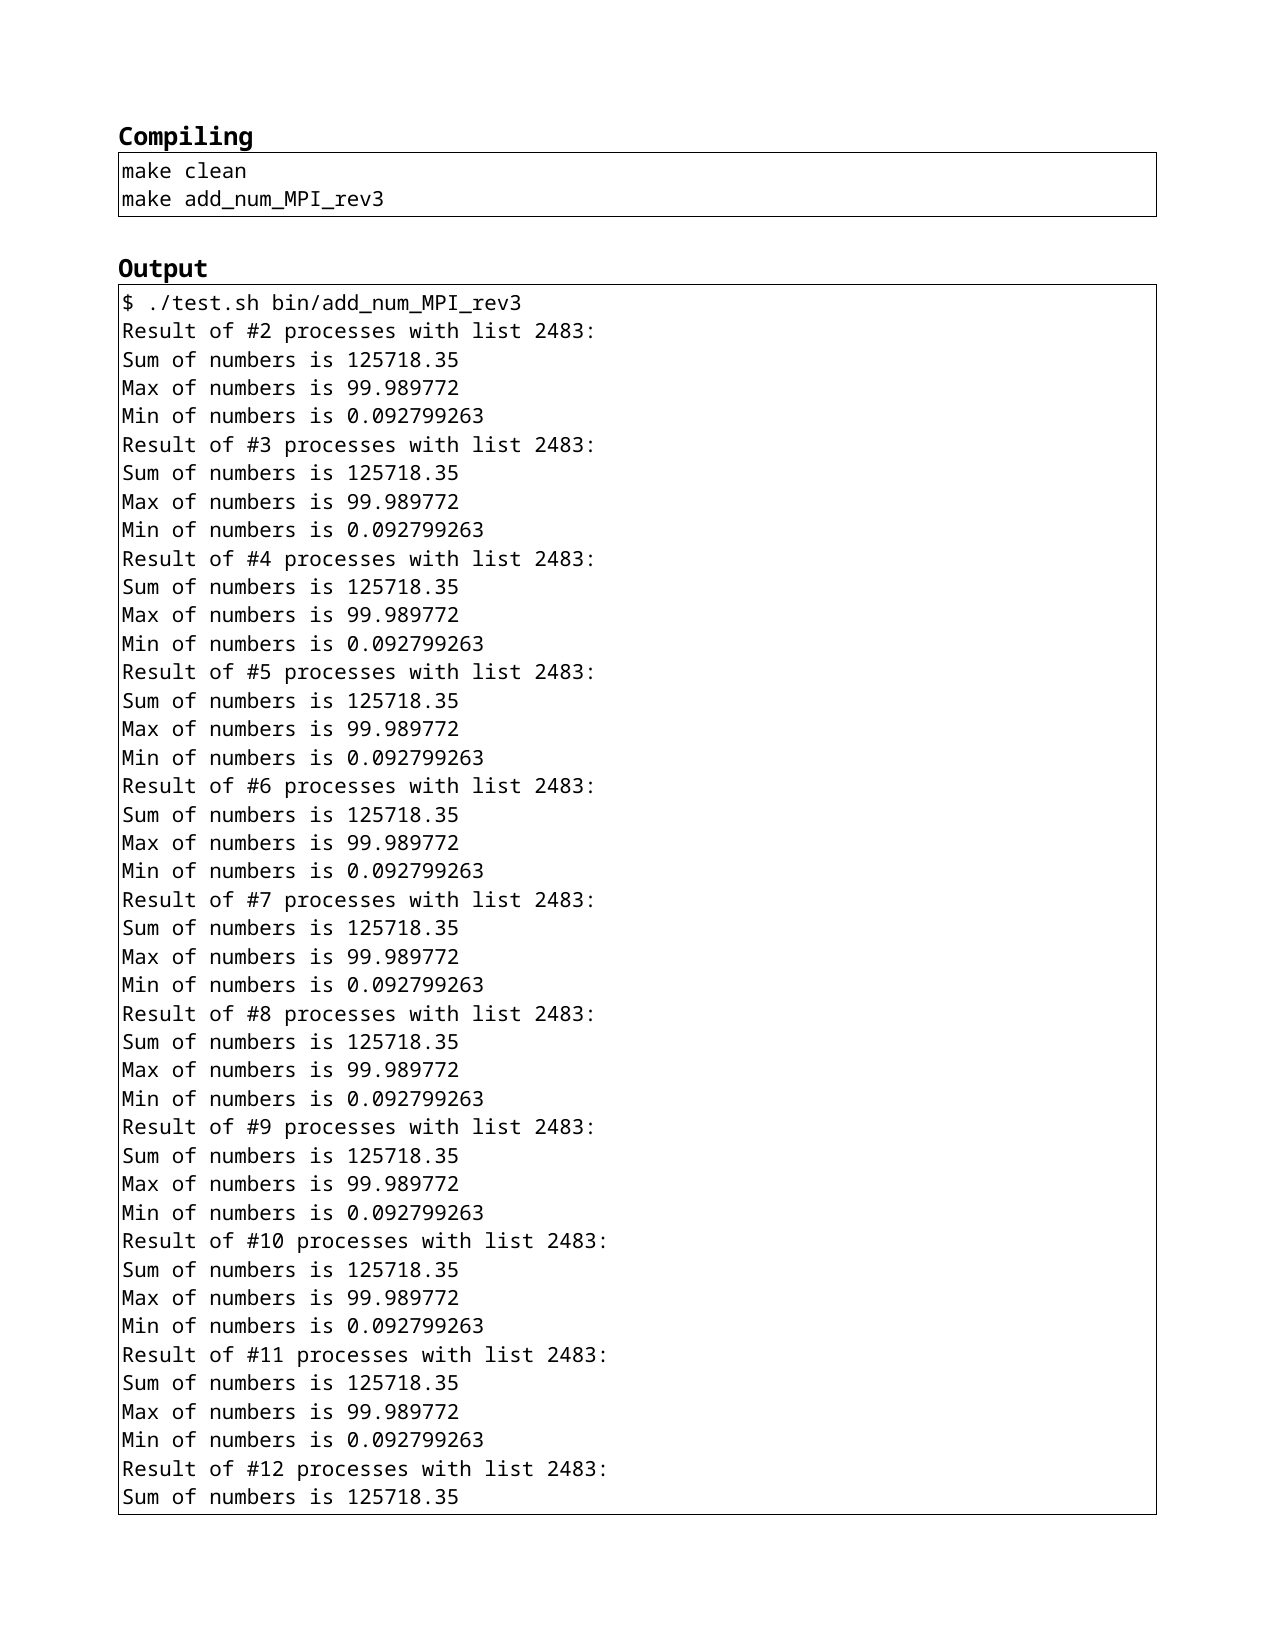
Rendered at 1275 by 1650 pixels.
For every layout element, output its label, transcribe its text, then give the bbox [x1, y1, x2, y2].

text Sum of numbers is 125718.35 [119, 455, 1156, 483]
text Output [118, 250, 1157, 284]
text Result of #9 processes with list 2483: [119, 1109, 1156, 1137]
text Min of numbers is 0.092799263 [119, 1422, 1156, 1450]
text Min of numbers is 0.092799263 [119, 1194, 1156, 1223]
text Sum of numbers is 125718.35 [119, 1479, 1156, 1514]
text Result of #12 processes with list 2483: [119, 1450, 1156, 1479]
text Sum of numbers is 125718.35 [119, 1365, 1156, 1393]
text Sum of numbers is 125718.35 [119, 1024, 1156, 1052]
text Max of numbers is 99.989772 [119, 1279, 1156, 1308]
text Min of numbers is 0.092799263 [119, 1081, 1156, 1109]
text Result of #5 processes with list 2483: [119, 654, 1156, 682]
text Max of numbers is 99.989772 [119, 824, 1156, 853]
text Sum of numbers is 125718.35 [119, 796, 1156, 824]
text make clean [119, 153, 1156, 181]
text make add_num_MPI_rev3 [119, 181, 1156, 216]
text Max of numbers is 99.989772 [119, 369, 1156, 398]
text Sum of numbers is 125718.35 [119, 910, 1156, 938]
text Result of #7 processes with list 2483: [119, 881, 1156, 910]
text Result of #3 processes with list 2483: [119, 426, 1156, 455]
text Min of numbers is 0.092799263 [119, 512, 1156, 540]
text Result of #4 processes with list 2483: [119, 540, 1156, 569]
text Max of numbers is 99.989772 [119, 711, 1156, 739]
text Max of numbers is 99.989772 [119, 938, 1156, 967]
text $ ./test.sh bin/add_num_MPI_rev3 [119, 285, 1156, 313]
text Sum of numbers is 125718.35 [119, 1137, 1156, 1166]
text Compiling [118, 118, 1157, 152]
text Sum of numbers is 125718.35 [119, 341, 1156, 369]
text Min of numbers is 0.092799263 [119, 398, 1156, 426]
text Result of #11 processes with list 2483: [119, 1336, 1156, 1365]
text Min of numbers is 0.092799263 [119, 853, 1156, 881]
text Max of numbers is 99.989772 [119, 1052, 1156, 1081]
text Max of numbers is 99.989772 [119, 483, 1156, 512]
text Sum of numbers is 125718.35 [119, 1251, 1156, 1279]
text Min of numbers is 0.092799263 [119, 626, 1156, 654]
text Result of #2 processes with list 2483: [119, 313, 1156, 341]
text Sum of numbers is 125718.35 [119, 569, 1156, 597]
text Min of numbers is 0.092799263 [119, 1308, 1156, 1336]
text Min of numbers is 0.092799263 [119, 967, 1156, 995]
text Max of numbers is 99.989772 [119, 1393, 1156, 1422]
text Min of numbers is 0.092799263 [119, 739, 1156, 768]
text Result of #6 processes with list 2483: [119, 768, 1156, 796]
text Result of #8 processes with list 2483: [119, 995, 1156, 1024]
text Sum of numbers is 125718.35 [119, 682, 1156, 711]
text Result of #10 processes with list 2483: [119, 1223, 1156, 1251]
text Max of numbers is 99.989772 [119, 1166, 1156, 1194]
text Max of numbers is 99.989772 [119, 597, 1156, 626]
